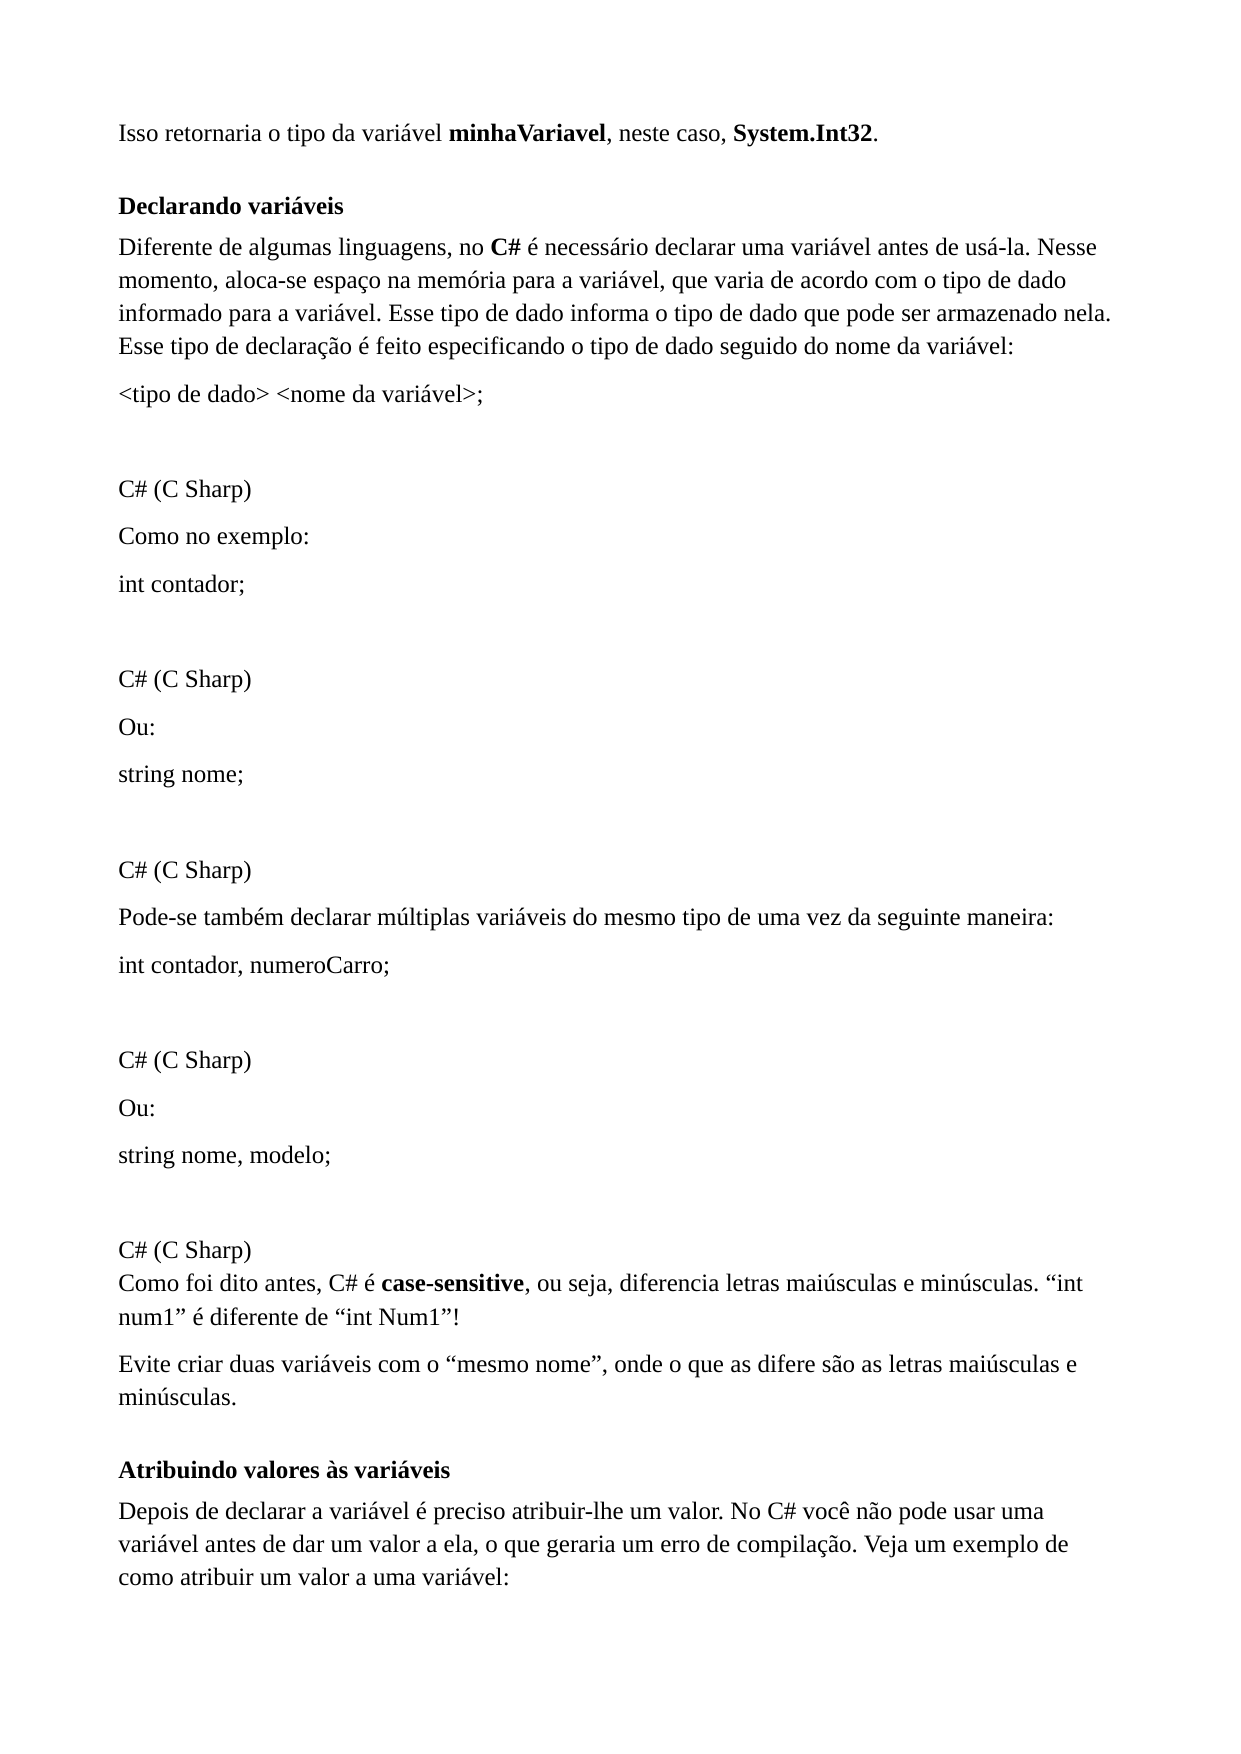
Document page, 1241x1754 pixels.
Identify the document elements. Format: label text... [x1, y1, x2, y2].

text <tipo de dado> <nome da variável>; [118, 379, 1122, 407]
subtitle Declarando variáveis [118, 191, 1122, 219]
text string nome, modelo; [118, 1140, 1122, 1169]
text C# (C Sharp) [118, 1236, 1122, 1264]
text Ou: [118, 1093, 1122, 1121]
text int contador, numeroCarro; [118, 950, 1122, 979]
subtitle Atribuindo valores às variáveis [118, 1455, 1122, 1483]
text int contador; [118, 569, 1122, 598]
text Como no exemplo: [118, 521, 1122, 550]
text Depois de declarar a variável é preciso atribuir-lhe um valor. No C# você não pode usar uma variável antes de dar um valor a ela, o que geraria um erro de compilação. Veja um exemplo de como atribuir um valor a uma variável: [118, 1496, 1122, 1591]
text string nome; [118, 759, 1122, 788]
text Diferente de algumas linguagens, no C# é necessário declarar uma variável antes de usá-la. Nesse momento, aloca-se espaço na memória para a variável, que varia de acordo com o tipo de dado informado para a variável. Esse tipo de dado informa o tipo de dado que pode ser armazenado nela. Esse tipo de declaração é feito especificando o tipo de dado seguido do nome da variável: [118, 232, 1122, 360]
text Evite criar duas variáveis com o “mesmo nome”, onde o que as difere são as letras maiúsculas e minúsculas. [118, 1349, 1122, 1411]
text Como foi dito antes, C# é case-sensitive, ou seja, diferencia letras maiúsculas e minúsculas. “int num1” é diferente de “int Num1”! [118, 1268, 1122, 1330]
text C# (C Sharp) [118, 855, 1122, 883]
text Pode-se também declarar múltiplas variáveis do mesmo tipo de uma vez da seguinte maneira: [118, 902, 1122, 931]
text Isso retornaria o tipo da variável minhaVariavel, neste caso, System.Int32. [118, 118, 1122, 147]
text C# (C Sharp) [118, 474, 1122, 503]
text C# (C Sharp) [118, 664, 1122, 693]
text Ou: [118, 712, 1122, 741]
text C# (C Sharp) [118, 1045, 1122, 1074]
